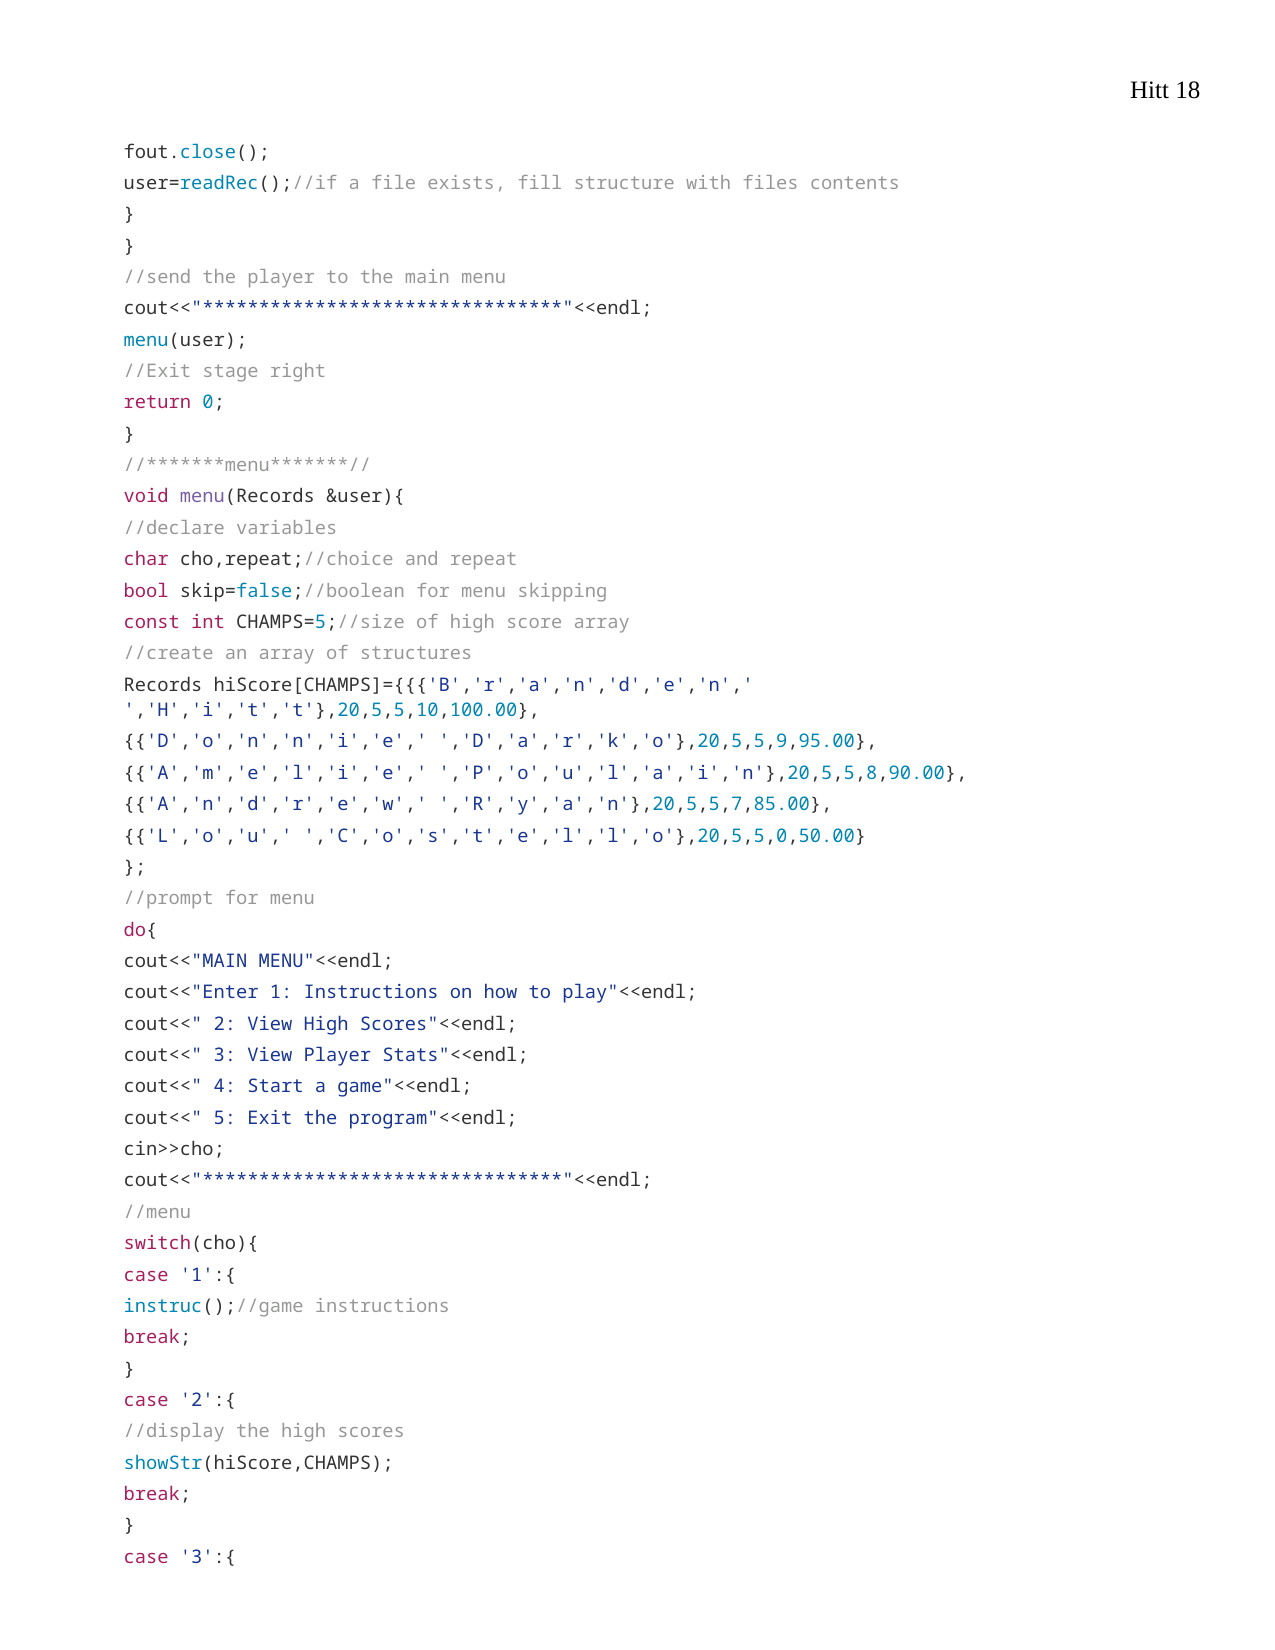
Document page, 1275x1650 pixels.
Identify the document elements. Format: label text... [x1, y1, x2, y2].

table_cell [75, 543, 120, 574]
table_cell const int CHAMPS=5;//size of high score array [120, 605, 1138, 637]
table_cell [75, 725, 120, 756]
table_cell } [120, 198, 1138, 229]
table_cell [75, 788, 120, 819]
table_cell [75, 1321, 120, 1352]
table_cell do{ [120, 913, 1138, 944]
table_cell [75, 637, 120, 668]
table_cell [75, 882, 120, 913]
table_cell [75, 605, 120, 637]
table_cell }; [120, 850, 1138, 882]
table_cell } [120, 417, 1138, 448]
table_cell [75, 1415, 120, 1446]
table_cell case '1':{ [120, 1258, 1138, 1289]
table_cell } [120, 229, 1138, 260]
table_cell [75, 819, 120, 850]
table_cell [75, 1540, 120, 1571]
table_cell return 0; [120, 386, 1138, 417]
table_cell [75, 1509, 120, 1540]
table_cell bool skip=false;//boolean for menu skipping [120, 574, 1138, 605]
table_cell //create an array of structures [120, 637, 1138, 668]
table_cell //Exit stage right [120, 355, 1138, 386]
table_cell {{'L','o','u',' ','C','o','s','t','e','l','l','o'},20,5,5,0,50.00} [120, 819, 1138, 850]
table_cell case '3':{ [120, 1540, 1138, 1571]
table_cell {{'A','m','e','l','i','e',' ','P','o','u','l','a','i','n'},20,5,5,8,90.00}, [120, 756, 1138, 788]
table_cell break; [120, 1321, 1138, 1352]
table_cell //menu [120, 1195, 1138, 1227]
table_cell [75, 166, 120, 198]
table_cell cout<<"********************************"<<endl; [120, 1164, 1138, 1195]
table_cell cout<<" 2: View High Scores"<<endl; [120, 1007, 1138, 1038]
table_cell [75, 198, 120, 229]
table_cell [75, 135, 120, 166]
table_cell Records hiScore[CHAMPS]={{{'B','r','a','n','d','e','n',' ','H','i','t','t'},20,5,5,10,100.00}, [120, 668, 1138, 725]
table_cell cout<<" 5: Exit the program"<<endl; [120, 1101, 1138, 1132]
table_cell [75, 417, 120, 448]
table_cell [75, 1007, 120, 1038]
table_cell [75, 386, 120, 417]
table_cell [75, 1227, 120, 1258]
table_cell cout<<"********************************"<<endl; [120, 292, 1138, 323]
table_cell [75, 511, 120, 543]
table_cell [75, 913, 120, 944]
table_cell {{'A','n','d','r','e','w',' ','R','y','a','n'},20,5,5,7,85.00}, [120, 788, 1138, 819]
table_cell [75, 1478, 120, 1509]
table_cell [75, 1352, 120, 1383]
table_cell menu(user); [120, 323, 1138, 354]
table_cell char cho,repeat;//choice and repeat [120, 543, 1138, 574]
table_cell //*******menu*******// [120, 449, 1138, 480]
table_cell //display the high scores [120, 1415, 1138, 1446]
table_cell instruc();//game instructions [120, 1289, 1138, 1321]
table_cell cin>>cho; [120, 1133, 1138, 1164]
table_cell user=readRec();//if a file exists, fill structure with files contents [120, 166, 1138, 198]
table_cell [75, 1070, 120, 1101]
table_cell [75, 1164, 120, 1195]
table_cell [75, 668, 120, 725]
table_cell [75, 292, 120, 323]
table_cell [75, 850, 120, 882]
table_cell cout<<" 3: View Player Stats"<<endl; [120, 1039, 1138, 1070]
table_cell [75, 756, 120, 788]
table_cell [75, 1195, 120, 1227]
table_cell [75, 1039, 120, 1070]
table_cell [75, 229, 120, 260]
table_cell {{'D','o','n','n','i','e',' ','D','a','r','k','o'},20,5,5,9,95.00}, [120, 725, 1138, 756]
table_cell [75, 260, 120, 292]
table_cell fout.close(); [120, 135, 1138, 166]
table_cell } [120, 1352, 1138, 1383]
table_cell [75, 449, 120, 480]
table_cell [75, 480, 120, 511]
table_cell [75, 1289, 120, 1321]
table_cell [75, 1133, 120, 1164]
table_cell [75, 944, 120, 976]
table_cell } [120, 1509, 1138, 1540]
table_cell [75, 574, 120, 605]
table_cell cout<<"MAIN MENU"<<endl; [120, 944, 1138, 976]
table_cell [75, 976, 120, 1007]
table_cell //send the player to the main menu [120, 260, 1138, 292]
table_cell [75, 1383, 120, 1415]
table_cell //declare variables [120, 511, 1138, 543]
table_cell [75, 1258, 120, 1289]
table_cell break; [120, 1478, 1138, 1509]
table_cell cout<<" 4: Start a game"<<endl; [120, 1070, 1138, 1101]
table_cell switch(cho){ [120, 1227, 1138, 1258]
table_cell showStr(hiScore,CHAMPS); [120, 1446, 1138, 1477]
table_cell [75, 323, 120, 354]
table_cell //prompt for menu [120, 882, 1138, 913]
table_cell [75, 1101, 120, 1132]
table_cell cout<<"Enter 1: Instructions on how to play"<<endl; [120, 976, 1138, 1007]
table_cell [75, 355, 120, 386]
table_cell void menu(Records &user){ [120, 480, 1138, 511]
table_cell case '2':{ [120, 1383, 1138, 1415]
table_cell [75, 1446, 120, 1477]
